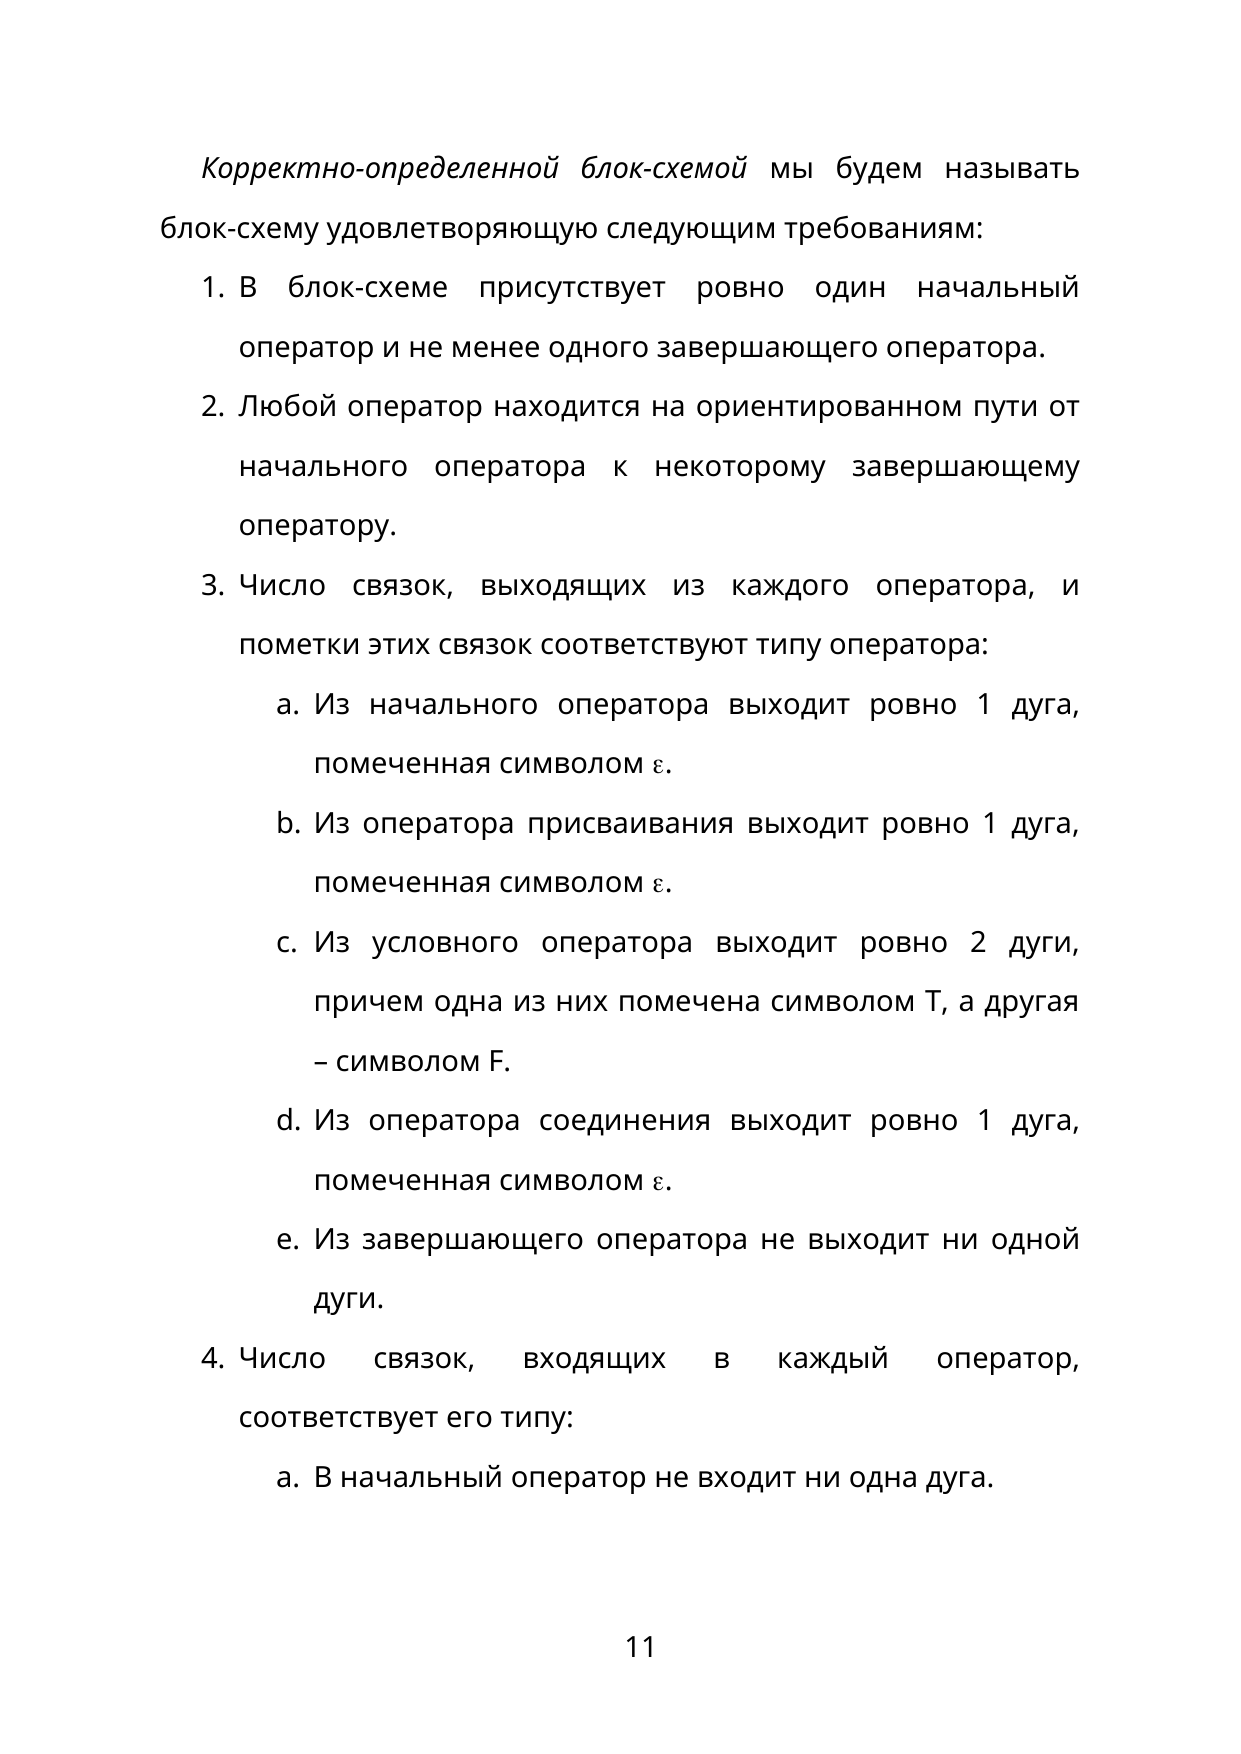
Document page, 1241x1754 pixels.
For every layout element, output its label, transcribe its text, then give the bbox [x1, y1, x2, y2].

list Число связок, выходящих из каждого оператора, и пометки этих связок соответствуют типу оператора: [201, 564, 1081, 663]
list В блок-схеме присутствует ровно один начальный оператор и не менее одного завершающего оператора. [201, 267, 1081, 366]
list Любой оператор находится на ориентированном пути от начального оператора к некоторому завершающему оператору. [201, 386, 1081, 544]
list Из оператора присваивания выходит ровно 1 дуга, помеченная символом . [276, 802, 1081, 901]
list Число связок, входящих в каждый оператор, соответствует его типу: [201, 1337, 1081, 1436]
list Из оператора соединения выходит ровно 1 дуга, помеченная символом . [276, 1099, 1081, 1198]
list Из завершающего оператора не выходит ни одной дуги. [276, 1218, 1081, 1317]
text Корректно-определенной блок-схемой мы будем называть блок-схему удовлетворяющую следующим требованиям: [159, 148, 1081, 247]
list В начальный оператор не входит ни одна дуга. [276, 1456, 1081, 1496]
list Из условного оператора выходит ровно 2 дуги, причем одна из них помечена символом T, а другая – символом F. [276, 921, 1081, 1079]
list Из начального оператора выходит ровно 1 дуга, помеченная символом . [276, 683, 1081, 782]
